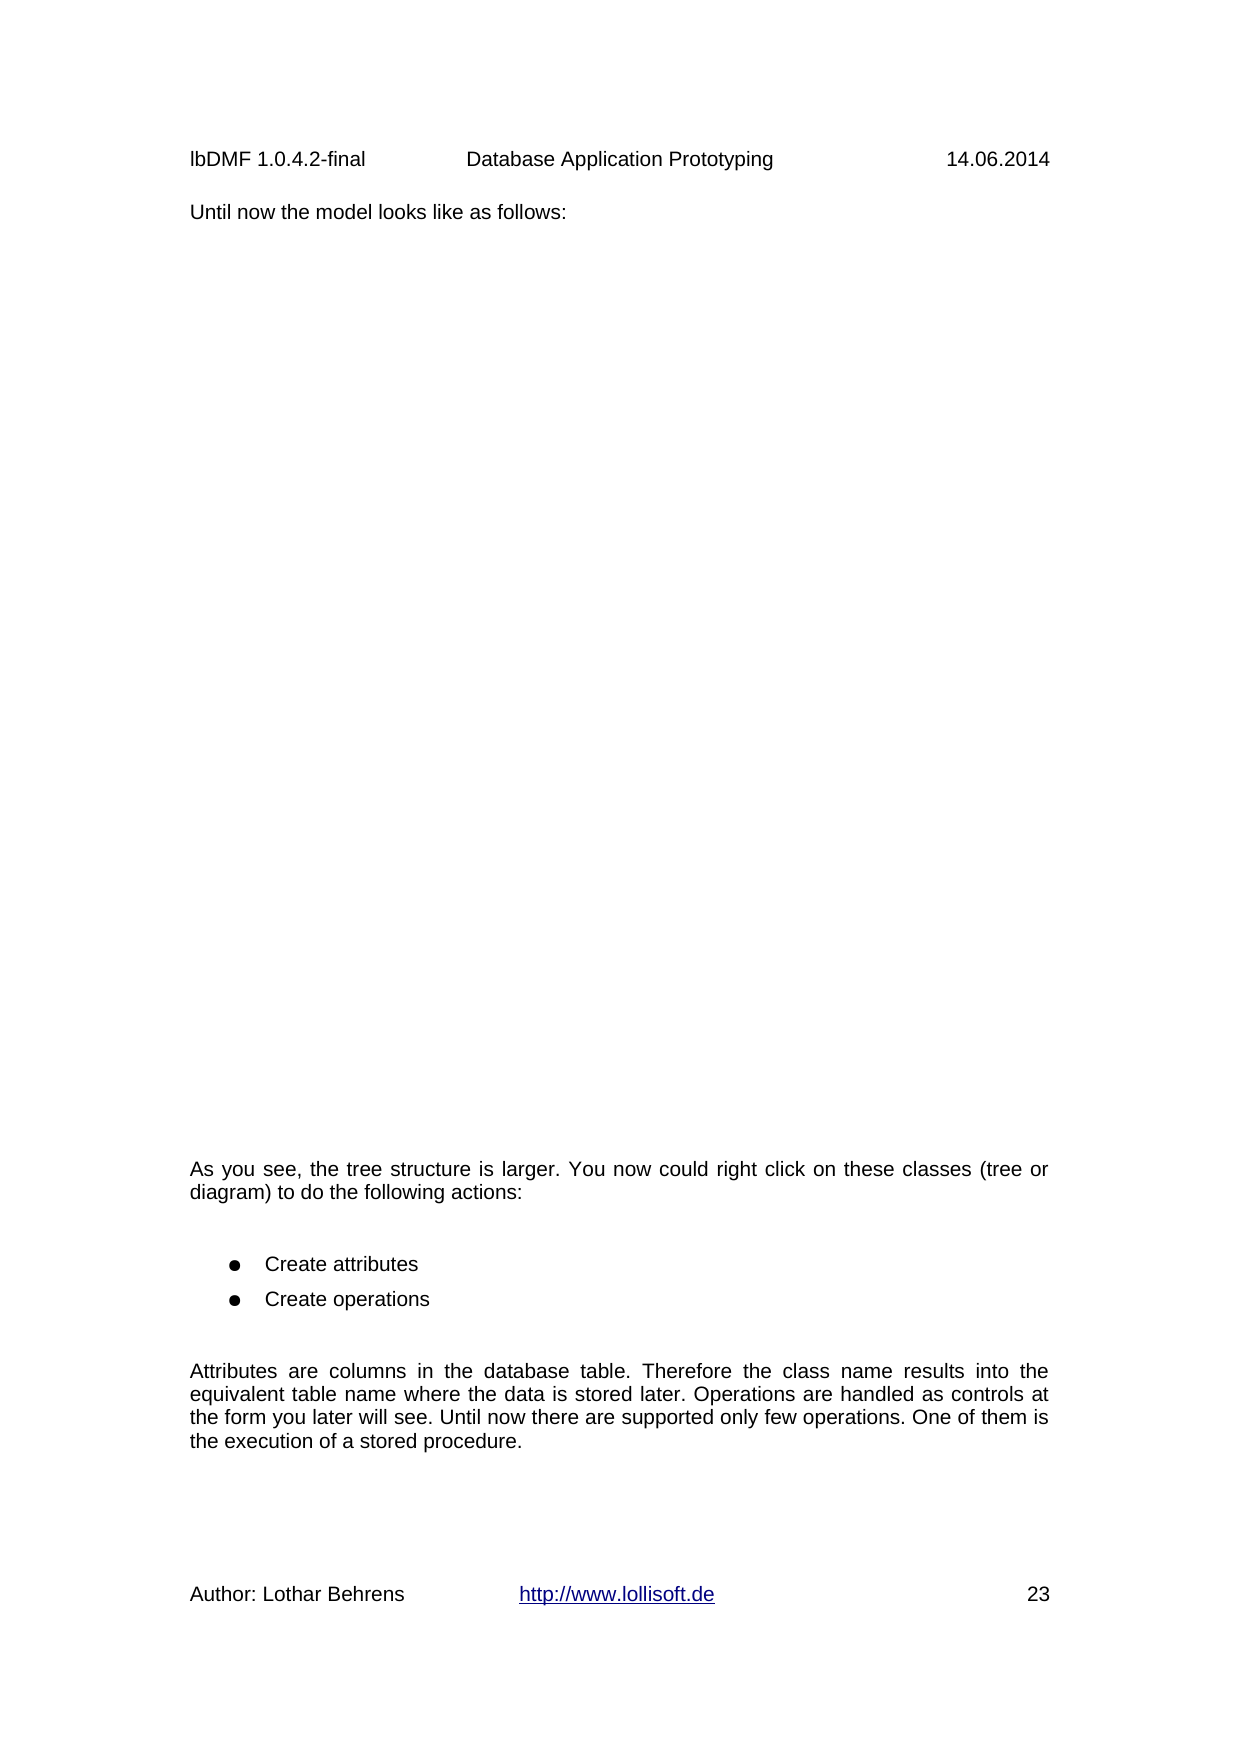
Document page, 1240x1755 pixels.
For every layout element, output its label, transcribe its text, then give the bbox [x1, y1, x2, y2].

list Create operations [227, 1288, 1050, 1311]
text Until now the model looks like as follows: [189, 201, 1050, 224]
text As you see, the tree structure is larger. You now could right click on these classes (tree or diagram) to do the following actions: [189, 1158, 1050, 1204]
list Create attributes [227, 1252, 1050, 1276]
text Attributes are columns in the database table. Therefore the class name results into the equivalent table name where the data is stored later. Operations are handled as controls at the form you later will see. Until now there are supported only few operations. One of them is the execution of a stored procedure. [189, 1359, 1050, 1452]
